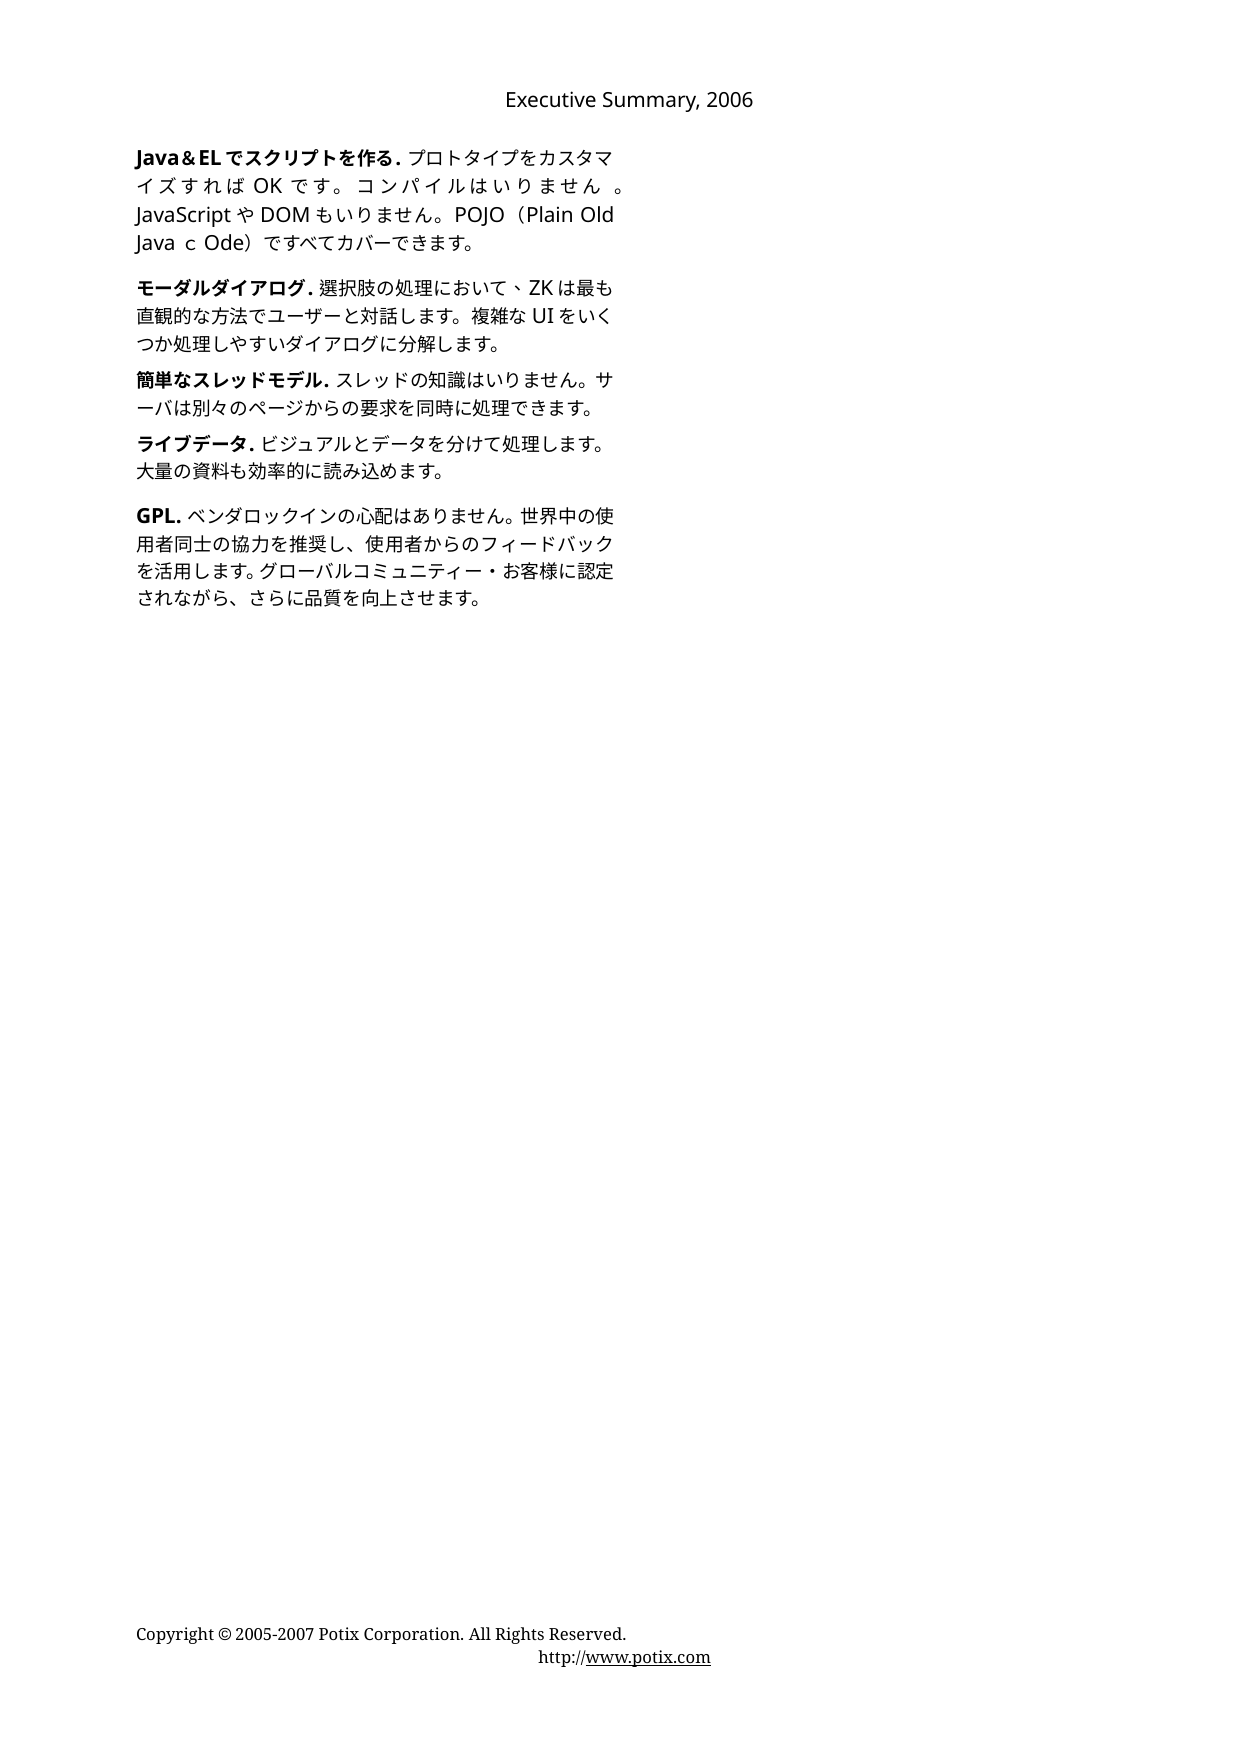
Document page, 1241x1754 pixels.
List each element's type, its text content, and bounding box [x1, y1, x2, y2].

text モーダルダイアログ. 選択肢の処理において、ZKは最も直観的な方法でユーザーと対話します。複雑なUIをいくつか処理しやすいダイアログに分解します。 [136, 273, 614, 357]
text Java＆ELでスクリプトを作る. プロトタイプをカスタマイズすればOKです。コンパイルはいりません。JavaScriptやDOMもいりません。POJO（Plain Old Java ｃOde）ですべてカバーできます。 [136, 143, 614, 256]
text ライブデータ. ビジュアルとデータを分けて処理します。大量の資料も効率的に読み込めます。 [136, 429, 614, 484]
text GPL. ベンダロックインの心配はありません。世界中の使用者同士の協力を推奨し、使用者からのフィードバックを活用します。グローバルコミュニティー・お客様に認定されながら、さらに品質を向上させます。 [136, 501, 614, 611]
text 簡単なスレッドモデル. スレッドの知識はいりません。サーバは別々のページからの要求を同時に処理できます。 [136, 365, 614, 421]
